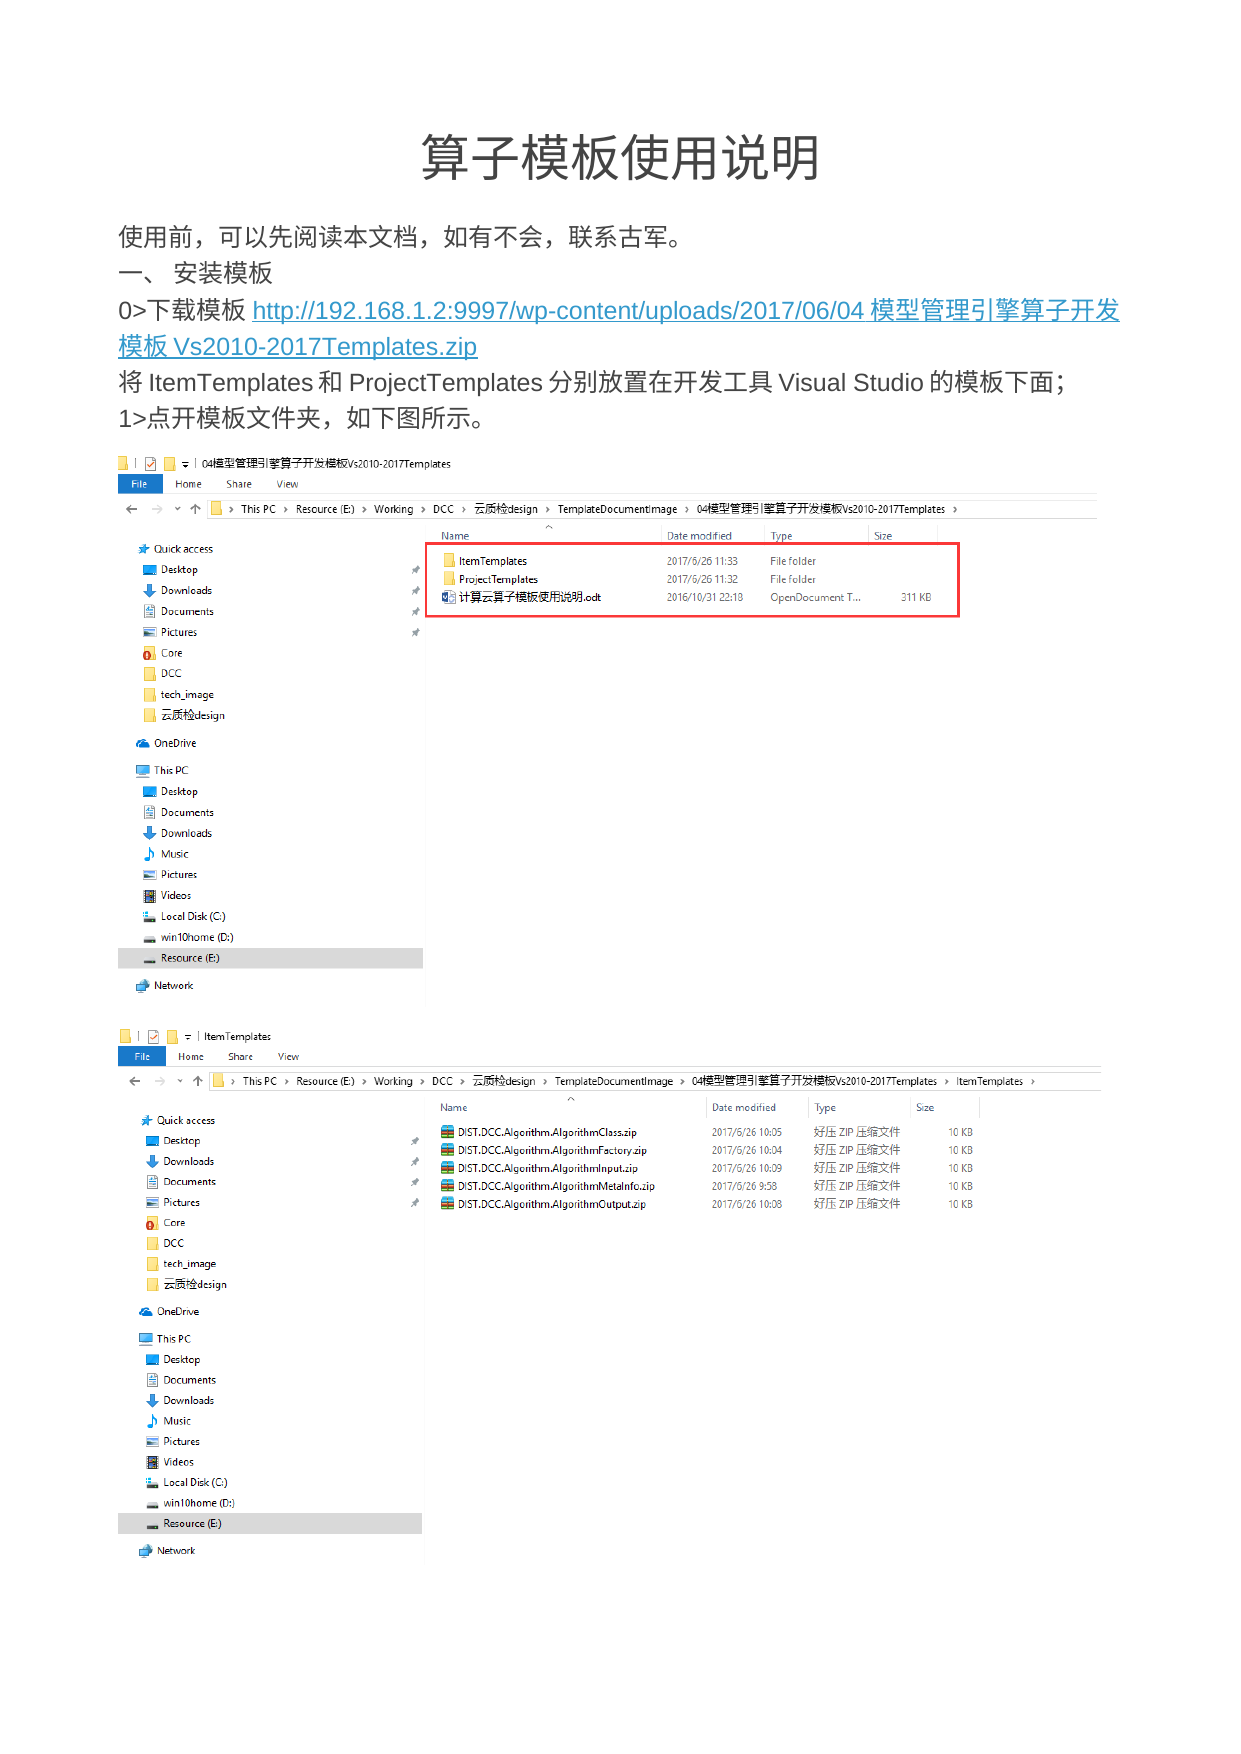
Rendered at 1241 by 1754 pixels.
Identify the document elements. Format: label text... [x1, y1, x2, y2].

subtitle 算子模板使用说明 [118, 118, 1122, 191]
text 使用前，可以先阅读本文档，如有不会，联系古军。 一、 安装模板 0>下载模板 http://192.168.1.2:9997/wp-content/uploads/2017/06/04模型管理引擎算子开发模板Vs2010-2017Templates.zip 将ItemTemplates和ProjectTemplates分别放置在开发工具Visual Studio的模板下面； 1>点开模板文件夹，如下图所示。 [118, 218, 1122, 435]
